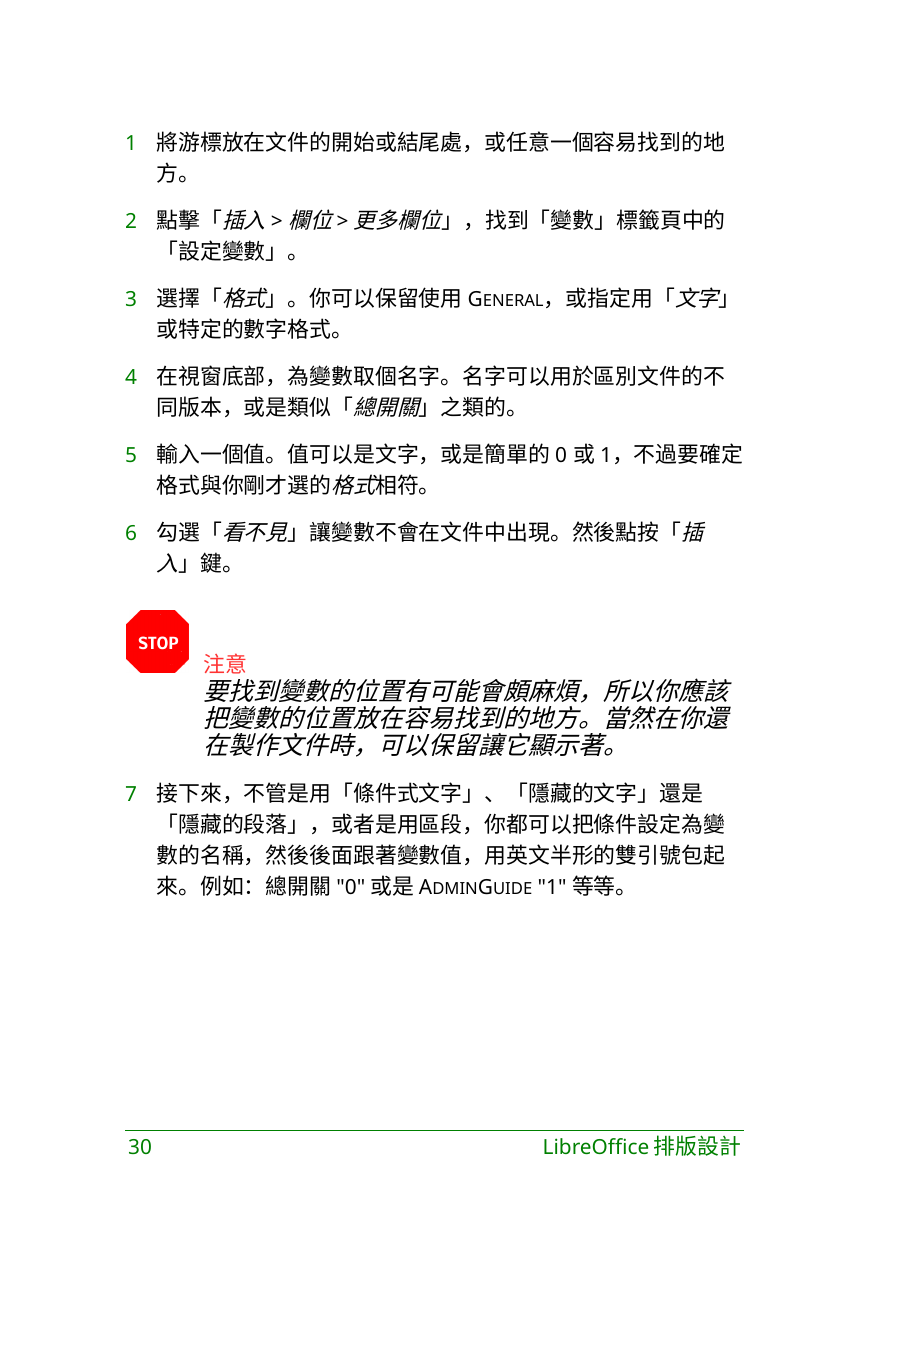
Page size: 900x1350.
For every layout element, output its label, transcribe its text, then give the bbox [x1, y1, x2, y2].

list 選擇「格式」。你可以保留使用 General，或指定用「文字」或特定的數字格式。 [125, 281, 744, 344]
list 接下來，不管是用「條件式文字」、「隱藏的文字」還是「隱藏的段落」，或者是用區段，你都可以把條件設定為變數的名稱，然後後面跟著變數值，用英文半形的雙引號包起來。例如：總開關 "0" 或是AdminGuide "1" 等等。 [125, 776, 744, 901]
list 點擊「插入 > 欄位 > 更多欄位」，找到「變數」標籤頁中的「設定變數」。 [125, 203, 744, 266]
list 將游標放在文件的開始或結尾處，或任意一個容易找到的地方。 [125, 125, 744, 187]
list 輸入一個值。值可以是文字，或是簡單的 0 或 1，不過要確定格式與你剛才選的格式相符。 [125, 437, 744, 500]
text 要找到變數的位置有可能會頗麻煩，所以你應該把變數的位置放在容易找到的地方。當然在你還在製作文件時，可以保留讓它顯示著。 [203, 679, 744, 760]
picture [126, 610, 189, 673]
list 在視窗底部，為變數取個名字。名字可以用於區別文件的不同版本，或是類似「總開關」之類的。 [125, 359, 744, 422]
list 勾選「看不見」讓變數不會在文件中出現。然後點按「插入」鍵。 [125, 516, 744, 578]
list 注意 [125, 609, 744, 679]
